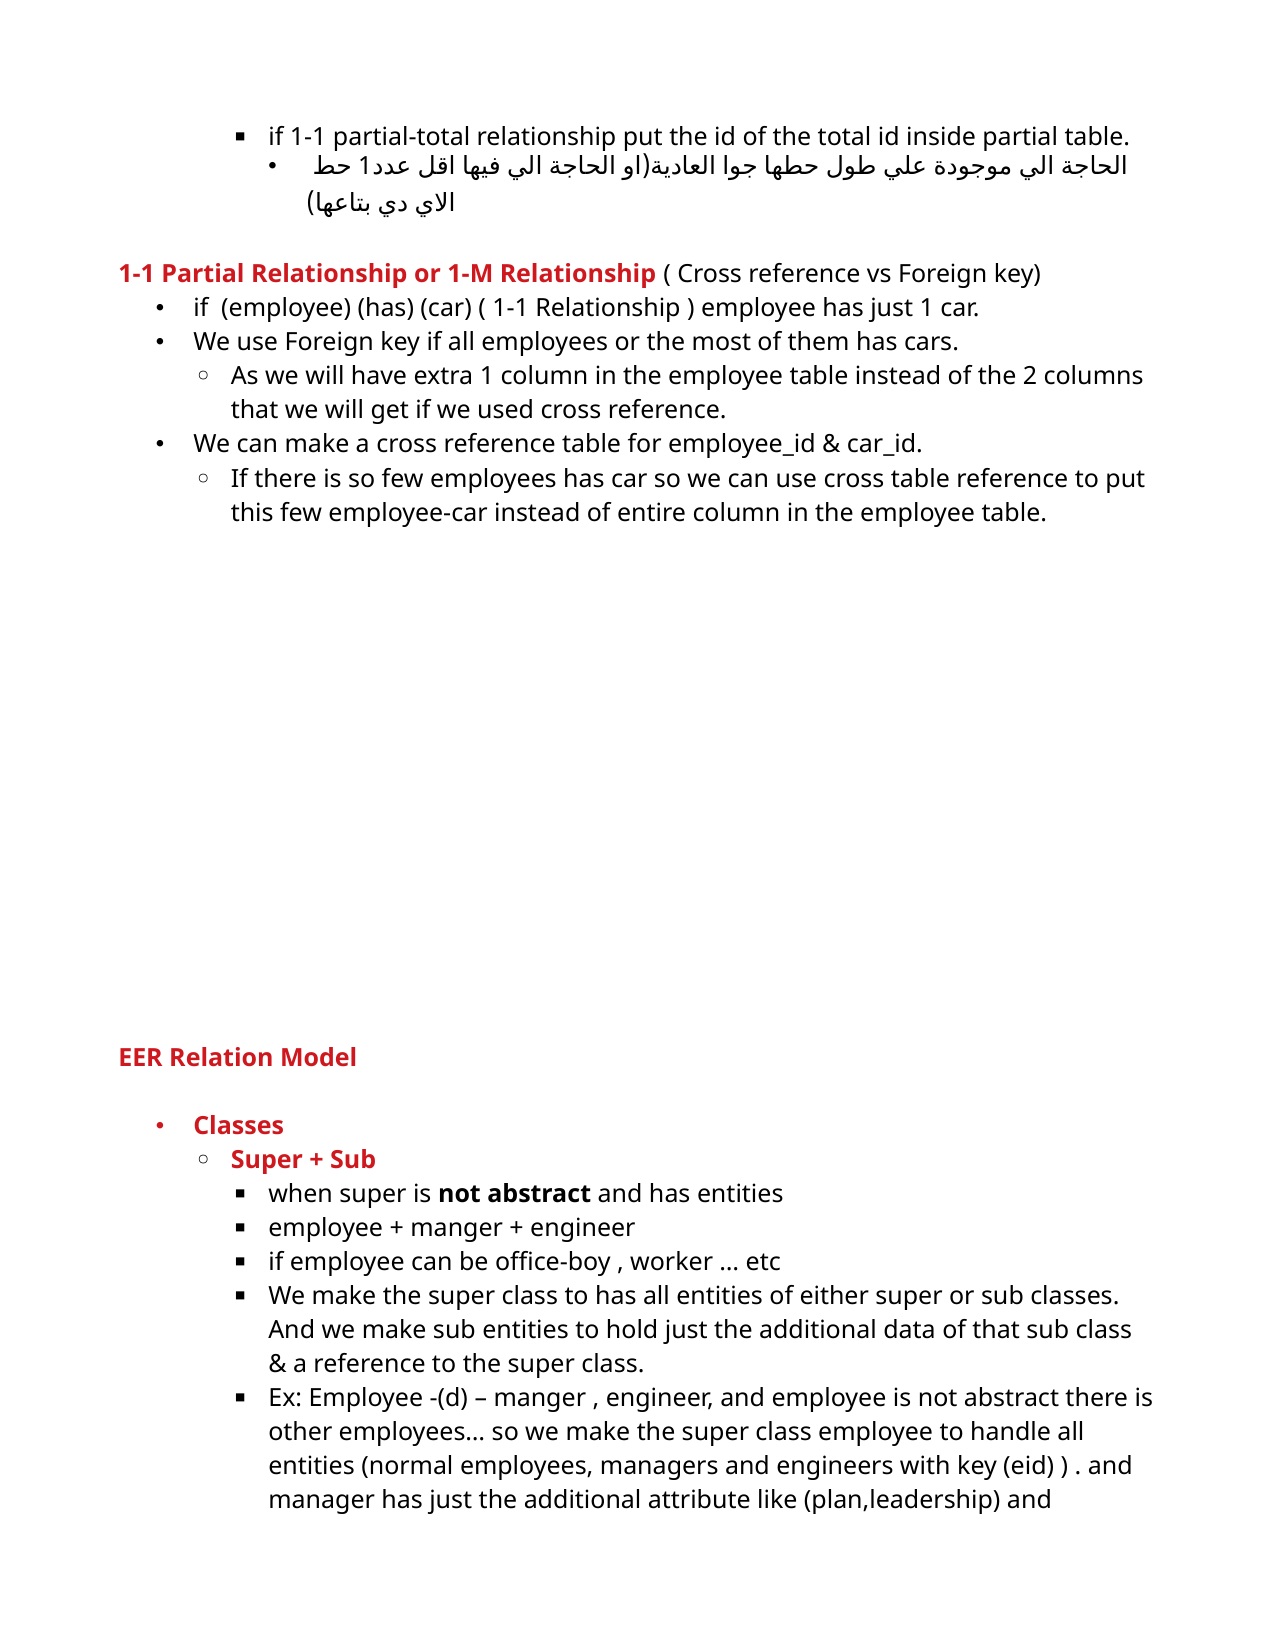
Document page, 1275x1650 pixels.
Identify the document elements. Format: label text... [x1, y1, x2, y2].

list if (employee) (has) (car) ( 1-1 Relationship ) employee has just 1 car. [156, 290, 1157, 324]
text 1-1 Partial Relationship or 1-M Relationship ( Cross reference vs Foreign key) [118, 256, 1157, 290]
list Classes [156, 1107, 1157, 1141]
text EER Relation Model [118, 1039, 1157, 1073]
list Super + Sub [193, 1141, 1157, 1176]
list when super is not abstract and has entities [231, 1176, 1157, 1209]
list الحاجة الي موجودة علي طول حطها جوا العادية(او الحاجة الي فيها اقل عدد1 حط الاي دي بتاعها) [268, 152, 1157, 222]
list We can make a cross reference table for employee_id & car_id. [156, 426, 1157, 460]
list We make the super class to has all entities of either super or sub classes. And we make sub entities to hold just the additional data of that sub class & a reference to the super class. [231, 1278, 1157, 1380]
list As we will have extra 1 column in the employee table instead of the 2 columns that we will get if we used cross reference. [193, 358, 1157, 426]
list If there is so few employees has car so we can use cross table reference to put this few employee-car instead of entire column in the employee table. [193, 460, 1157, 528]
list employee + manger + engineer [231, 1209, 1157, 1244]
list Ex: Employee -(d) – manger , engineer, and employee is not abstract there is other employees… so we make the super class employee to handle all entities (normal employees, managers and engineers with key (eid) ) . and manager has just the additional attribute like (plan,leadership) and [231, 1380, 1157, 1516]
list We use Foreign key if all employees or the most of them has cars. [156, 324, 1157, 358]
list if 1-1 partial-total relationship put the id of the total id inside partial table. [231, 118, 1157, 152]
list if employee can be office-boy , worker … etc [231, 1244, 1157, 1278]
